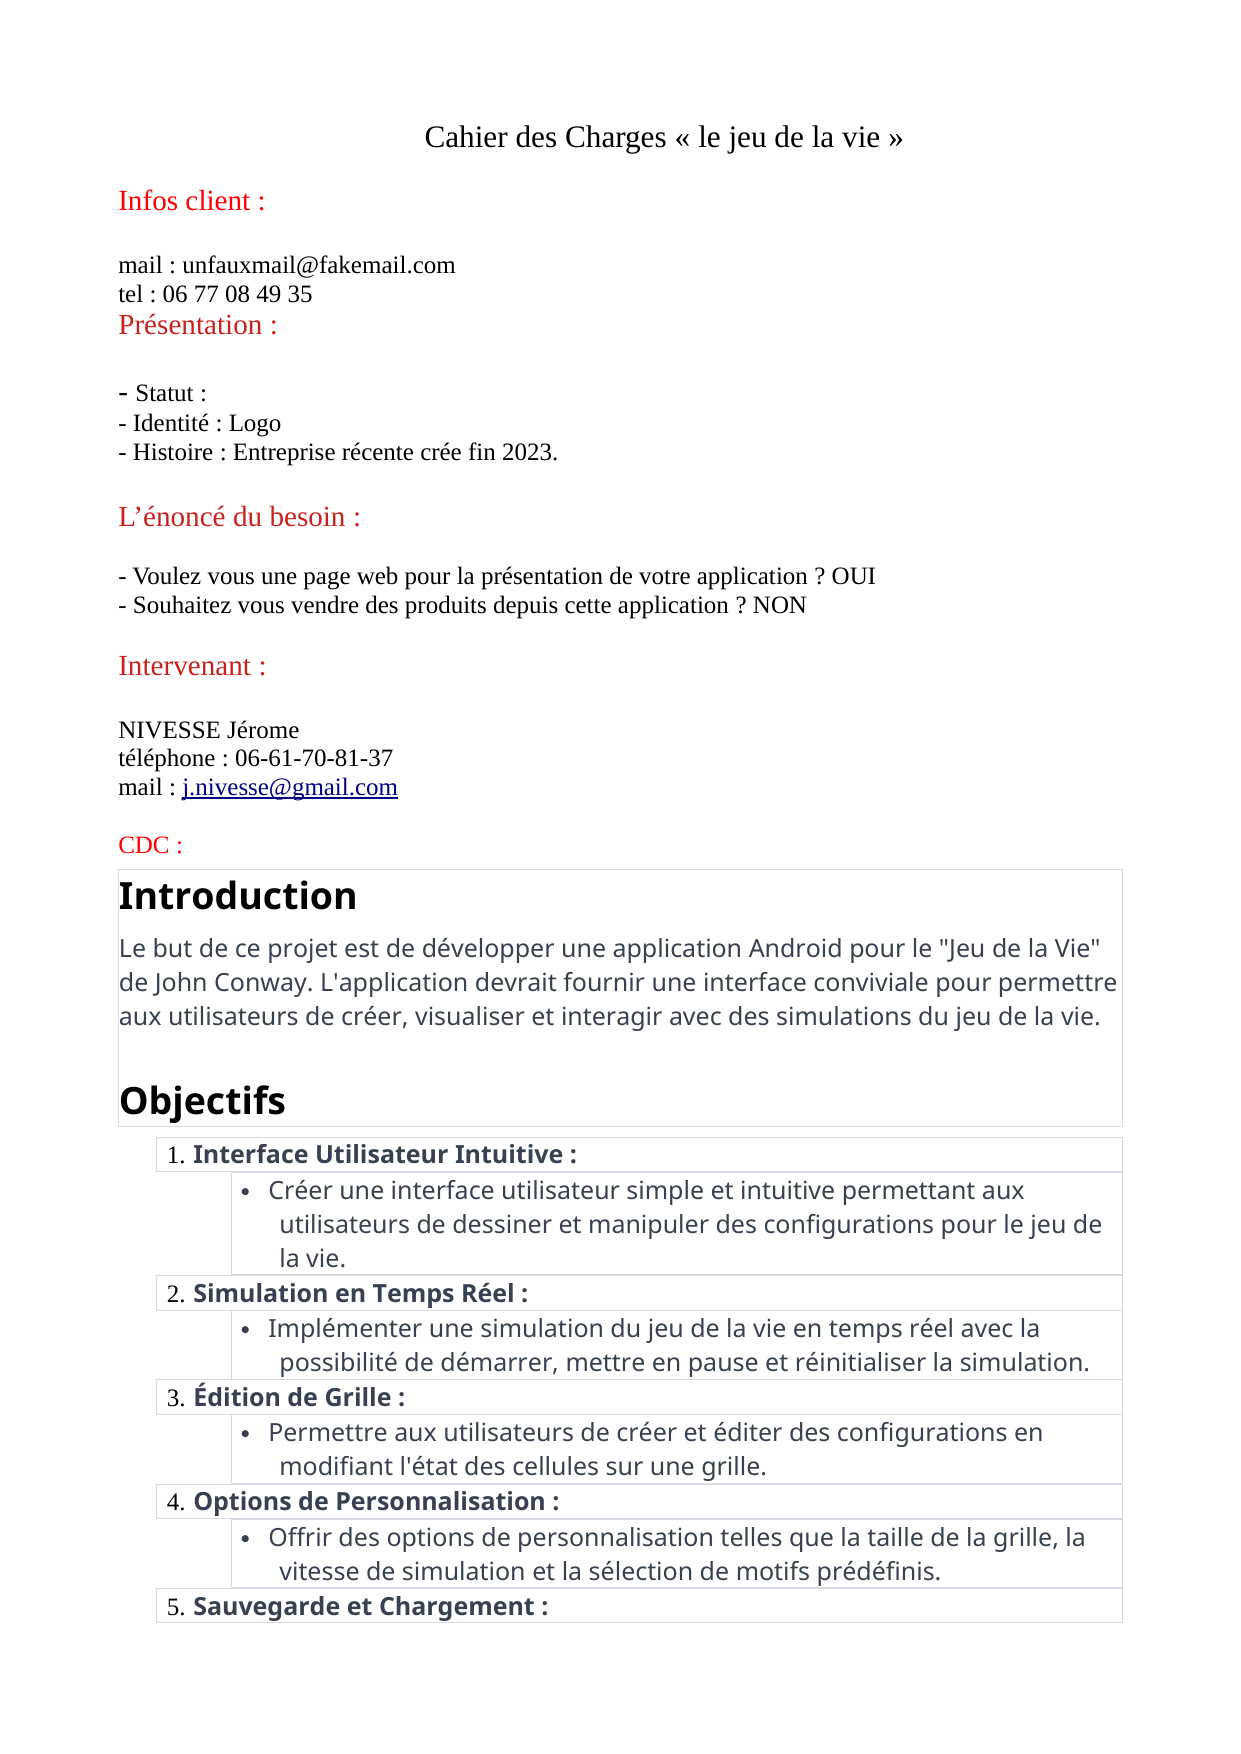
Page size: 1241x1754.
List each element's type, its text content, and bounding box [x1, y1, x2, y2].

text L’énoncé du besoin : [118, 499, 1122, 533]
list Implémenter une simulation du jeu de la vie en temps réel avec la possibilité de démarrer, mettre en pause et réinitialiser la simulation. [232, 1311, 1122, 1379]
text Présentation : [118, 307, 1122, 341]
text - Identité : Logo [118, 408, 1122, 437]
list Simulation en Temps Réel : [157, 1276, 1122, 1310]
list Créer une interface utilisateur simple et intuitive permettant aux utilisateurs de dessiner et manipuler des configurations pour le jeu de la vie. [232, 1173, 1122, 1274]
list Sauvegarde et Chargement : [157, 1589, 1122, 1622]
text téléphone : 06-61-70-81-37 [118, 743, 1122, 772]
text - Voulez vous une page web pour la présentation de votre application ? OUI [118, 561, 1122, 590]
text mail : unfauxmail@fakemail.com [118, 250, 1122, 279]
text Cahier des Charges « le jeu de la vie » [118, 118, 1122, 154]
subtitle Introduction [119, 870, 1122, 920]
text Infos client : [118, 183, 1122, 216]
subtitle Objectifs [119, 1074, 1122, 1126]
text mail : j.nivesse@gmail.com [118, 772, 1122, 801]
text Le but de ce projet est de développer une application Android pour le "Jeu de la Vie" de John Conway. L'application devrait fournir une interface conviviale pour permettre aux utilisateurs de créer, visualiser et interagir avec des simulations du jeu de la vie. [119, 930, 1122, 1033]
text - Statut : [118, 374, 1122, 408]
list Permettre aux utilisateurs de créer et éditer des configurations en modifiant l'état des cellules sur une grille. [232, 1415, 1122, 1483]
list Interface Utilisateur Intuitive : [157, 1138, 1122, 1171]
text Intervenant : [118, 648, 1122, 681]
list Options de Personnalisation : [157, 1485, 1122, 1518]
text CDC : [118, 830, 1122, 858]
text - Souhaitez vous vendre des produits depuis cette application ? NON [118, 590, 1122, 619]
list Offrir des options de personnalisation telles que la taille de la grille, la vitesse de simulation et la sélection de motifs prédéfinis. [232, 1520, 1122, 1587]
text NIVESSE Jérome [118, 715, 1122, 743]
text - Histoire : Entreprise récente crée fin 2023. [118, 437, 1122, 466]
list Édition de Grille : [157, 1380, 1122, 1414]
text tel : 06 77 08 49 35 [118, 279, 1122, 307]
